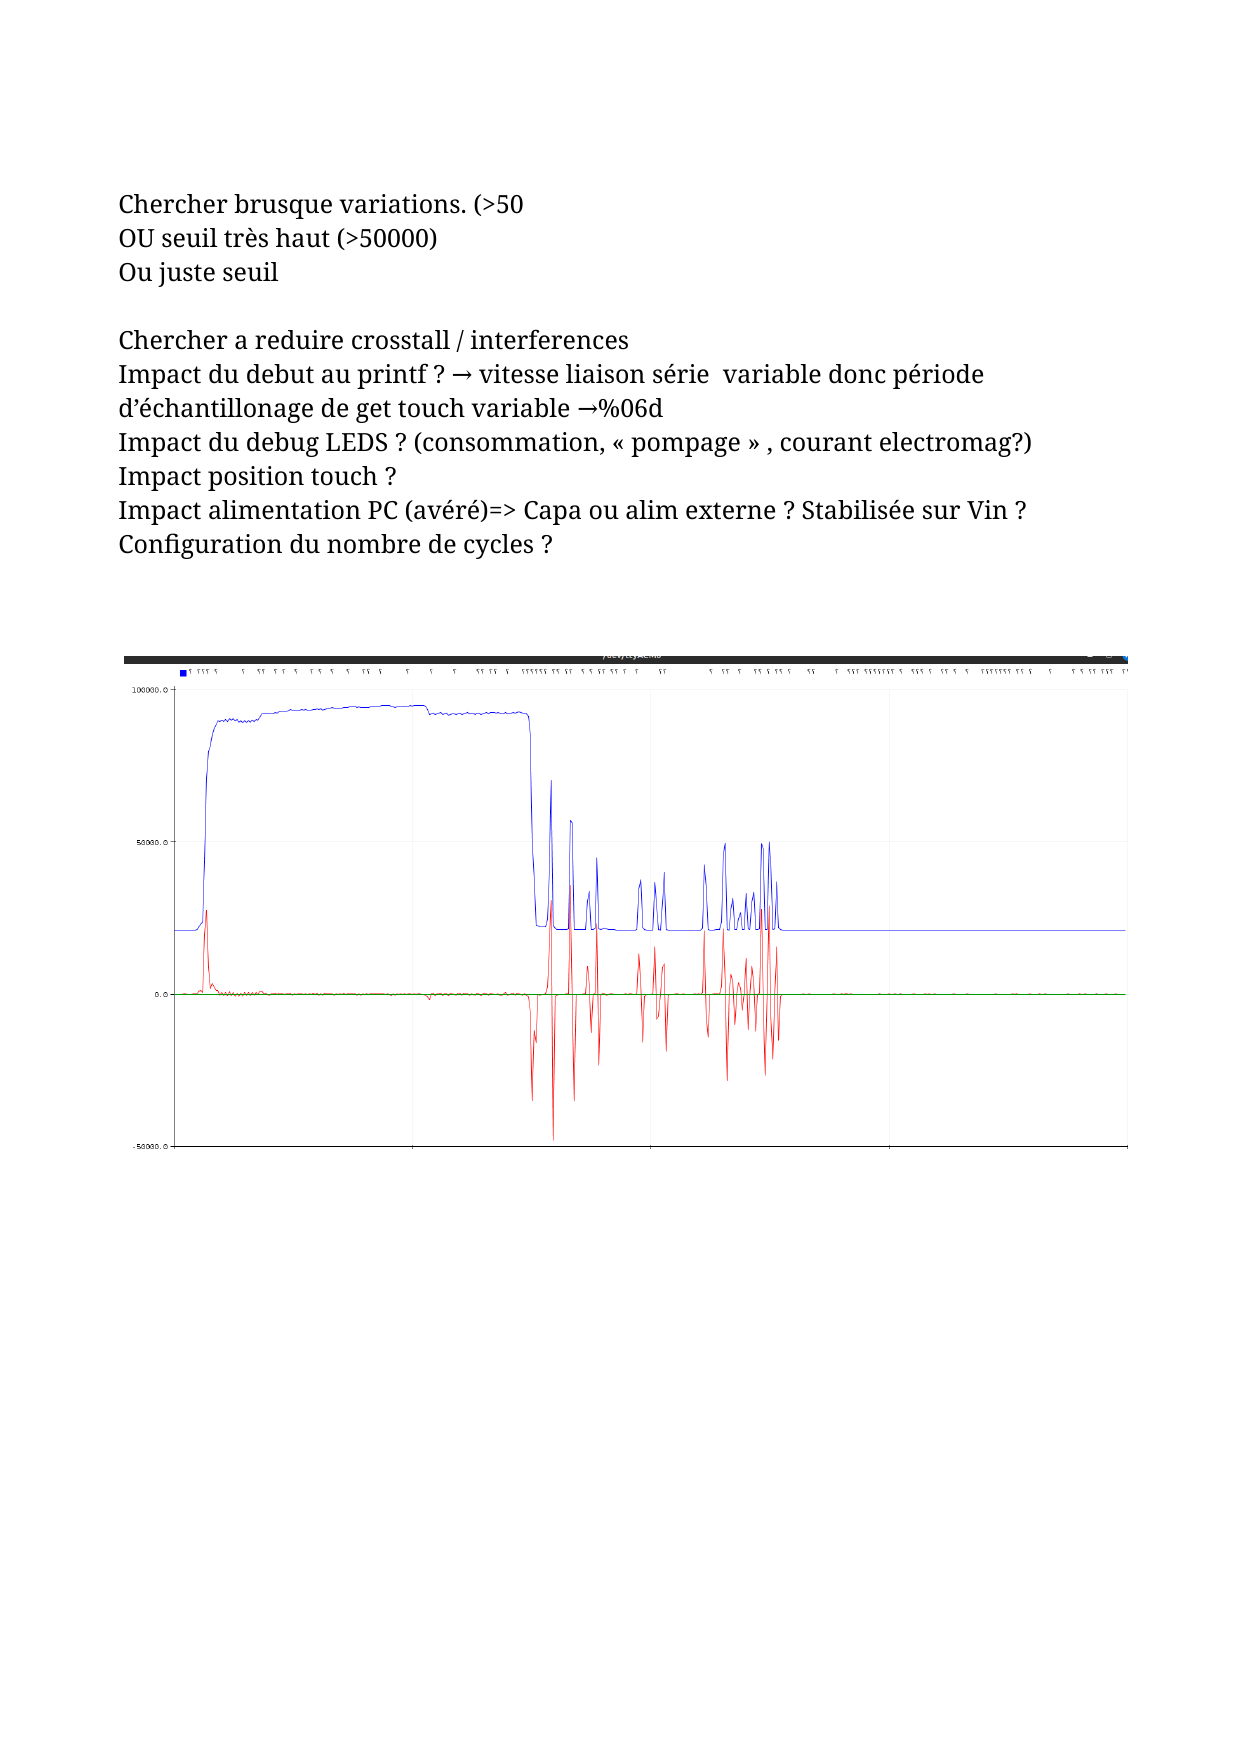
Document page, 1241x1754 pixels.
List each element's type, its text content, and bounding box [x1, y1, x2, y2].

text Impact du debug LEDS ? (consommation, « pompage » , courant electromag?) [118, 425, 1122, 459]
text Impact du debut au printf ? → vitesse liaison série variable donc période d’échantillonage de get touch variable →%06d [118, 357, 1122, 425]
text Impact alimentation PC (avéré)=> Capa ou alim externe ? Stabilisée sur Vin ? [118, 493, 1122, 527]
text OU seuil très haut (>50000) [118, 220, 1122, 254]
text Impact position touch ? [118, 459, 1122, 493]
text Configuration du nombre de cycles ? [118, 527, 1122, 561]
text Chercher brusque variations. (>50 [118, 186, 1122, 220]
picture [124, 656, 1128, 1149]
text Chercher a reduire crosstall / interferences [118, 322, 1122, 357]
text Ou juste seuil [118, 254, 1122, 288]
